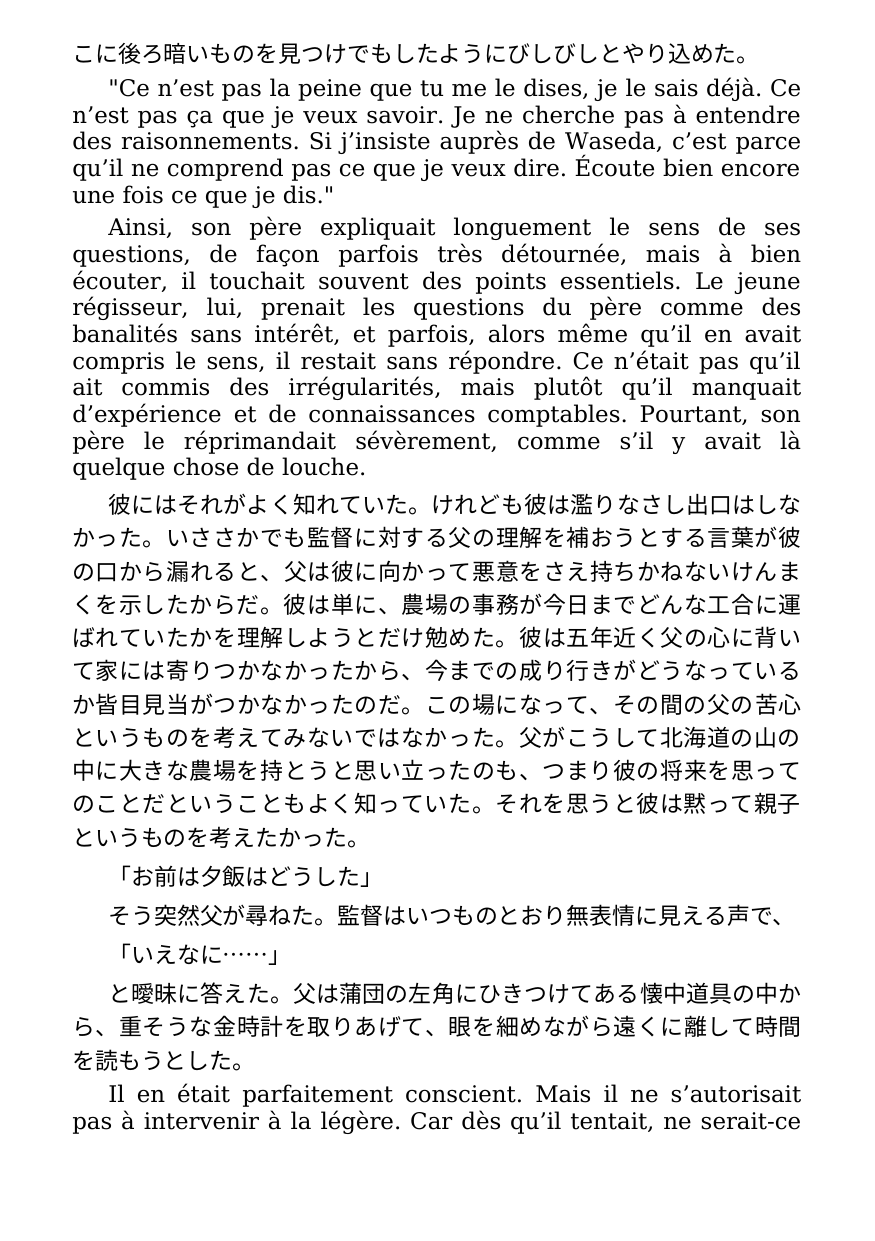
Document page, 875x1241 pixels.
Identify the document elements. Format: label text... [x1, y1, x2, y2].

text 「いえなに……」 [72, 937, 802, 970]
text と曖昧に答えた。父は蒲団の左角にひきつけてある懐中道具の中から、重そうな金時計を取りあげて、眼を細めながら遠くに離して時間を読もうとした。 [72, 976, 802, 1076]
text "Ce n’est pas la peine que tu me le dises, je le sais déjà. Ce n’est pas ça que je veux savoir. Je ne cherche pas à entendre des raisonnements. Si j’insiste auprès de Waseda, c’est parce qu’il ne comprend pas ce que je veux dire. Écoute bien encore une fois ce que je dis." [72, 75, 802, 208]
text 「お前は夕飯はどうした」 [72, 858, 802, 892]
text こに後ろ暗いものを見つけでもしたようにびしびしとやり込めた。 [72, 36, 802, 69]
text Il en était parfaitement conscient. Mais il ne s’autorisait pas à intervenir à la légère. Car dès qu’il tentait, ne serait-ce [72, 1082, 802, 1135]
text Ainsi, son père expliquait longuement le sens de ses questions, de façon parfois très détournée, mais à bien écouter, il touchait souvent des points essentiels. Le jeune régisseur, lui, prenait les questions du père comme des banalités sans intérêt, et parfois, alors même qu’il en avait compris le sens, il restait sans répondre. Ce n’était pas qu’il ait commis des irrégularités, mais plutôt qu’il manquait d’expérience et de connaissances comptables. Pourtant, son père le réprimandait sévèrement, comme s’il y avait là quelque chose de louche. [72, 214, 802, 481]
text そう突然父が尋ねた。監督はいつものとおり無表情に見える声で、 [72, 898, 802, 931]
text 彼にはそれがよく知れていた。けれども彼は濫りなさし出口はしなかった。いささかでも監督に対する父の理解を補おうとする言葉が彼の口から漏れると、父は彼に向かって悪意をさえ持ちかねないけんまくを示したからだ。彼は単に、農場の事務が今日までどんな工合に運ばれていたかを理解しようとだけ勉めた。彼は五年近く父の心に背いて家には寄りつかなかったから、今までの成り行きがどうなっているか皆目見当がつかなかったのだ。この場になって、その間の父の苦心というものを考えてみないではなかった。父がこうして北海道の山の中に大きな農場を持とうと思い立ったのも、つまり彼の将来を思ってのことだということもよく知っていた。それを思うと彼は黙って親子というものを考えたかった。 [72, 487, 802, 853]
